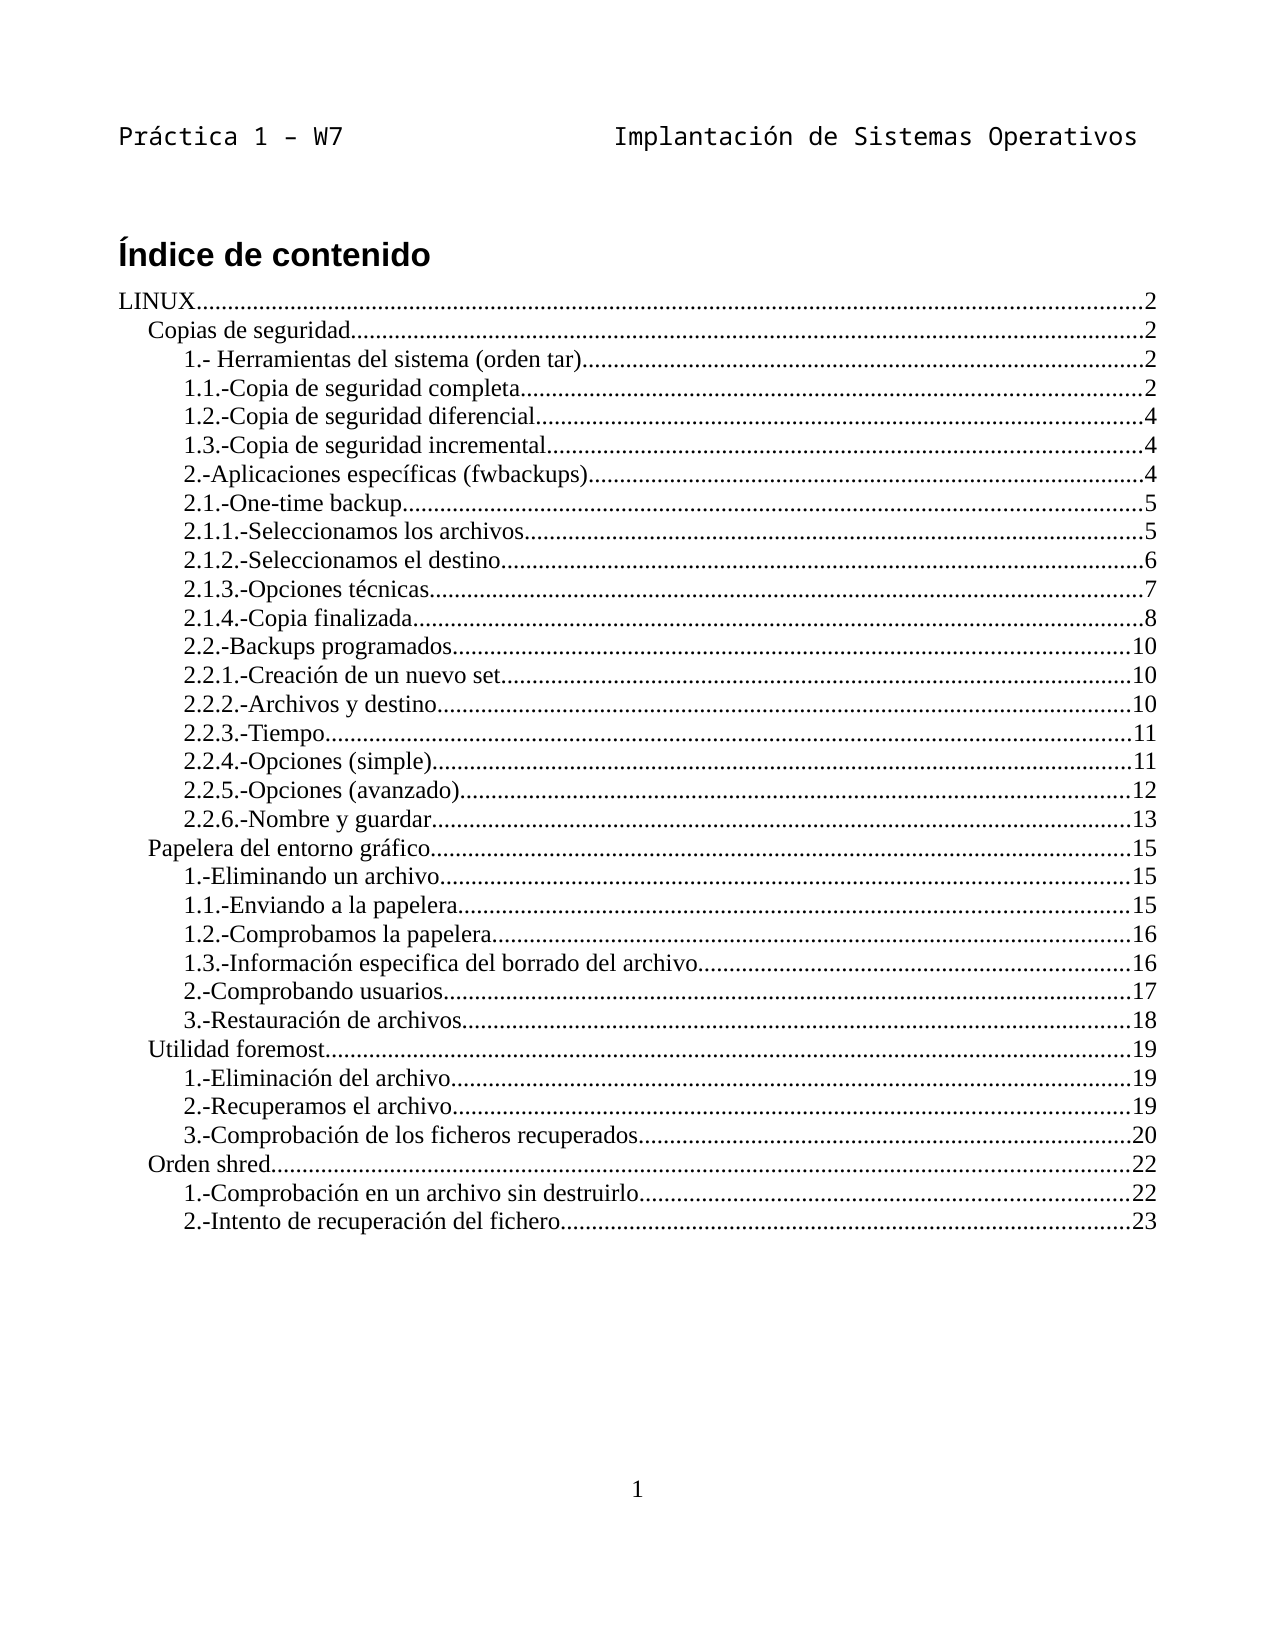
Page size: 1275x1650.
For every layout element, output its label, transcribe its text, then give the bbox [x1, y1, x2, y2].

text 2.-Recuperamos el archivo 19 [177, 1091, 1157, 1120]
text 1.2.-Comprobamos la papelera 16 [177, 919, 1157, 948]
text 3.-Comprobación de los ficheros recuperados 20 [177, 1120, 1157, 1149]
text LINUX 2 [118, 286, 1157, 315]
text 1.-Eliminación del archivo 19 [177, 1063, 1157, 1091]
text 1.-Comprobación en un archivo sin destruirlo 22 [177, 1178, 1157, 1206]
text Papelera del entorno gráfico 15 [148, 833, 1157, 861]
text 2.2.1.-Creación de un nuevo set 10 [177, 660, 1157, 689]
text 2.2.3.-Tiempo 11 [177, 718, 1157, 746]
text 2.1.4.-Copia finalizada 8 [177, 603, 1157, 631]
text 2.2.2.-Archivos y destino 10 [177, 689, 1157, 718]
text 2.1.1.-Seleccionamos los archivos 5 [177, 516, 1157, 545]
text 2.-Comprobando usuarios 17 [177, 976, 1157, 1005]
text Orden shred 22 [148, 1149, 1157, 1178]
text 2.1.-One-time backup 5 [177, 488, 1157, 516]
text Utilidad foremost 19 [148, 1034, 1157, 1063]
text 1.1.-Enviando a la papelera 15 [177, 890, 1157, 919]
text 2.2.-Backups programados 10 [177, 631, 1157, 660]
text 1.- Herramientas del sistema (orden tar) 2 [177, 344, 1157, 373]
text 1.2.-Copia de seguridad diferencial 4 [177, 401, 1157, 430]
text 1.-Eliminando un archivo 15 [177, 861, 1157, 890]
text 2.1.2.-Seleccionamos el destino 6 [177, 545, 1157, 574]
text 2.-Aplicaciones específicas (fwbackups) 4 [177, 459, 1157, 488]
text Copias de seguridad 2 [148, 315, 1157, 344]
text 3.-Restauración de archivos 18 [177, 1005, 1157, 1034]
subtitle Índice de contenido [118, 235, 1157, 274]
text 1.3.-Información especifica del borrado del archivo 16 [177, 948, 1157, 976]
text 2.-Intento de recuperación del fichero 23 [177, 1206, 1157, 1235]
text 1.3.-Copia de seguridad incremental 4 [177, 430, 1157, 459]
text 2.2.5.-Opciones (avanzado) 12 [177, 775, 1157, 804]
text 2.2.4.-Opciones (simple) 11 [177, 746, 1157, 775]
text 2.2.6.-Nombre y guardar 13 [177, 804, 1157, 833]
text 2.1.3.-Opciones técnicas 7 [177, 574, 1157, 603]
text 1.1.-Copia de seguridad completa 2 [177, 373, 1157, 401]
